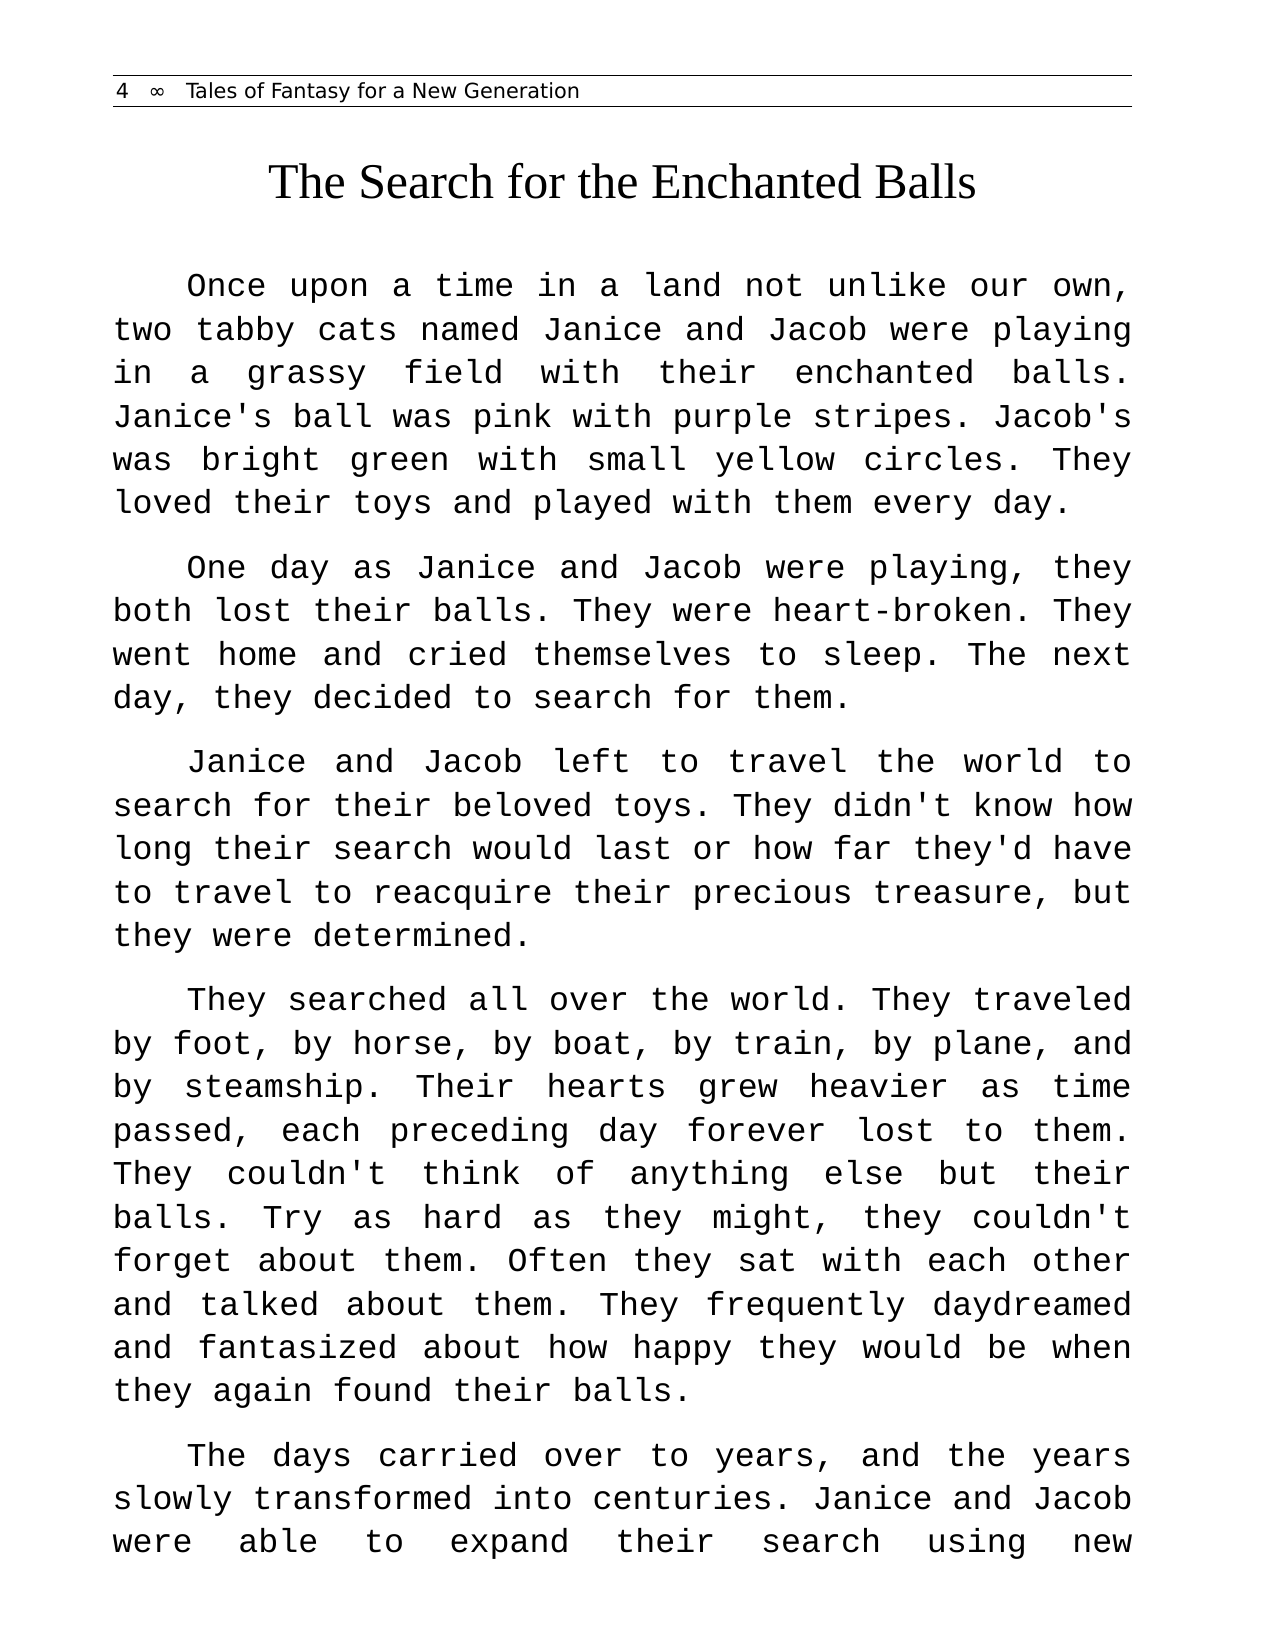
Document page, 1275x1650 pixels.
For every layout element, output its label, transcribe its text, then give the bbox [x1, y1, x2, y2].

text Once upon a time in a land not unlike our own, two tabby cats named Janice and Jacob were playing in a grassy field with their enchanted balls. Janice's ball was pink with purple stripes. Jacob's was bright green with small yellow circles. They loved their toys and played with them every day. [112, 269, 1132, 524]
text They searched all over the world. They traveled by foot, by horse, by boat, by train, by plane, and by steamship. Their hearts grew heavier as time passed, each preceding day forever lost to them. They couldn't think of anything else but their balls. Try as hard as they might, they couldn't forget about them. Often they sat with each other and talked about them. They frequently daydreamed and fantasized about how happy they would be when they again found their balls. [112, 983, 1132, 1412]
title The Search for the Enchanted Balls [112, 152, 1132, 209]
text One day as Janice and Jacob were playing, they both lost their balls. They were heart-broken. They went home and cried themselves to sleep. The next day, they decided to search for them. [112, 551, 1132, 719]
text Janice and Jacob left to travel the world to search for their beloved toys. They didn't know how long their search would last or how far they'd have to travel to reacquire their precious treasure, but they were determined. [112, 745, 1132, 957]
text The days carried over to years, and the years slowly transformed into centuries. Janice and Jacob were able to expand their search using new [112, 1438, 1132, 1563]
